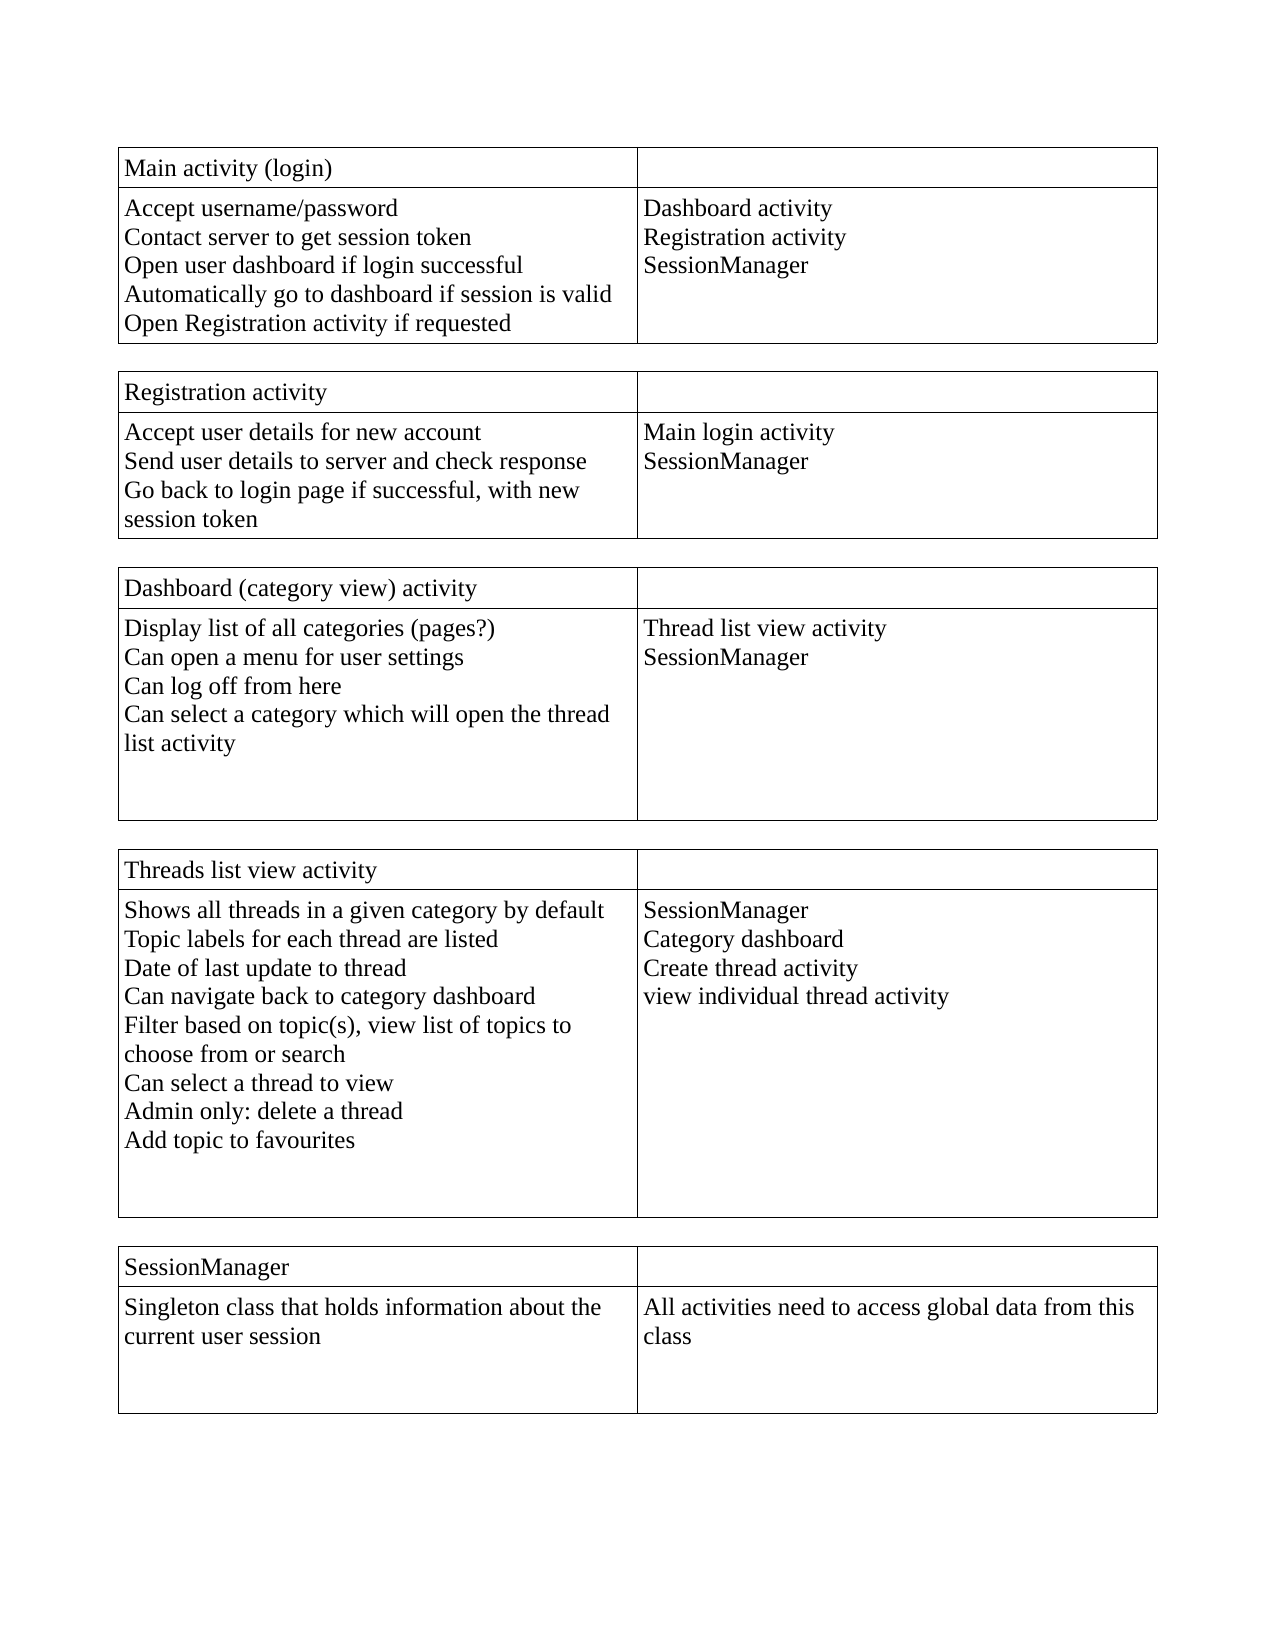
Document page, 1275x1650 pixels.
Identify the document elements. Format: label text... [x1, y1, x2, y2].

table_cell SessionManager Category dashboard Create thread activity view individual thread activity [638, 890, 1157, 1217]
table_cell Display list of all categories (pages?) Can open a menu for user settings Can log off from here Can select a category which will open the thread list activity [119, 609, 637, 820]
table_header [638, 1247, 1157, 1286]
table_cell Shows all threads in a given category by default Topic labels for each thread are listed Date of last update to thread Can navigate back to category dashboard Filter based on topic(s), view list of topics to choose from or search Can select a thread to view Admin only: delete a thread Add topic to favourites [119, 890, 637, 1217]
table_header [638, 850, 1157, 889]
table_cell Accept username/password Contact server to get session token Open user dashboard if login successful Automatically go to dashboard if session is valid Open Registration activity if requested [119, 188, 637, 342]
table_header SessionManager [119, 1247, 637, 1286]
table_header [638, 148, 1157, 187]
table_header [638, 372, 1157, 412]
table_cell Singleton class that holds information about the current user session [119, 1287, 637, 1413]
table_cell Main login activity SessionManager [638, 413, 1157, 538]
table_header Main activity (login) [119, 148, 637, 187]
table_cell Accept user details for new account Send user details to server and check response Go back to login page if successful, with new session token [119, 413, 637, 538]
table_cell All activities need to access global data from this class [638, 1287, 1157, 1413]
table_header Threads list view activity [119, 850, 637, 889]
table_cell Dashboard activity Registration activity SessionManager [638, 188, 1157, 342]
table_header Registration activity [119, 372, 637, 412]
table_header [638, 568, 1157, 607]
table_cell Thread list view activity SessionManager [638, 609, 1157, 820]
table_header Dashboard (category view) activity [119, 568, 637, 607]
